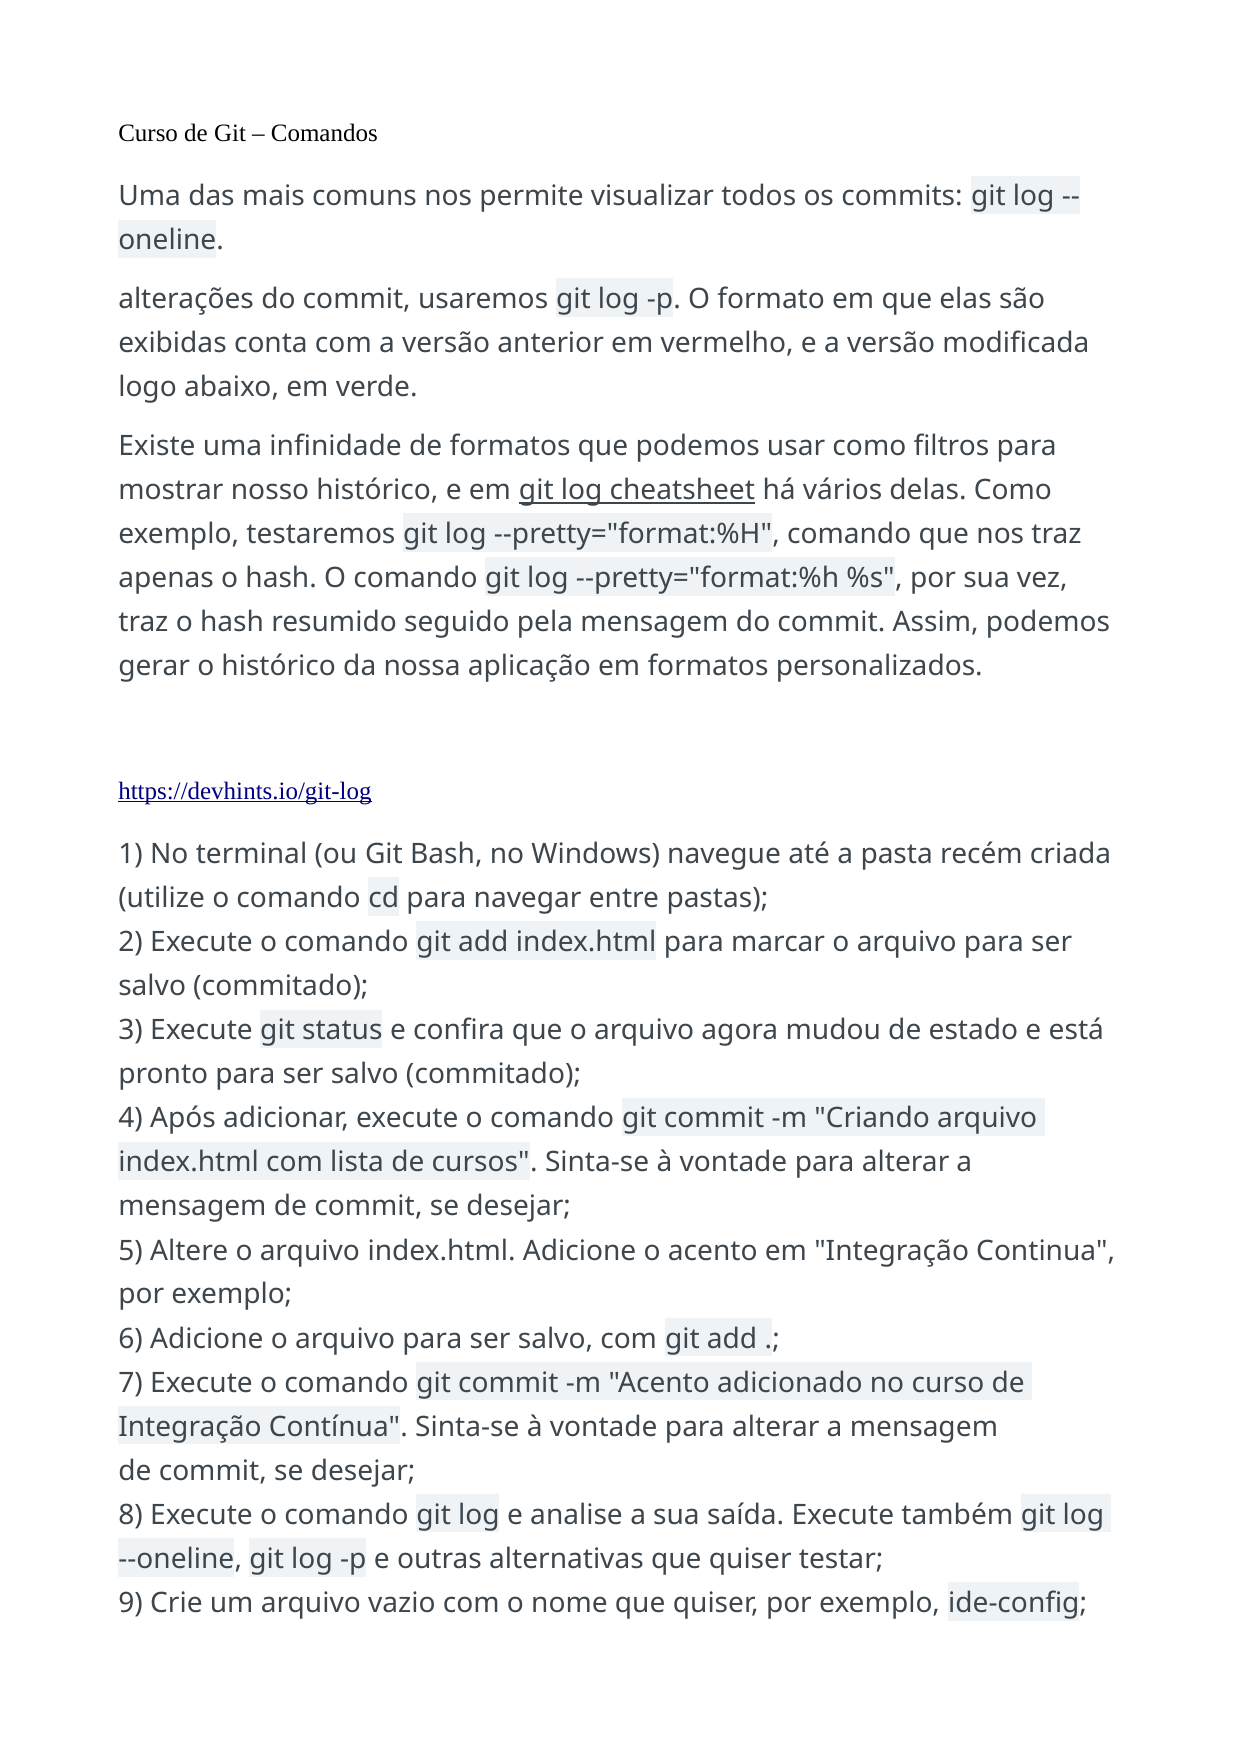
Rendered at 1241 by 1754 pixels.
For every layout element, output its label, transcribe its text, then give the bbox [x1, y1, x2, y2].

text 8) Execute o comando git log e analise a sua saída. Execute também git log --oneline, git log -p e outras alternativas que quiser testar; [118, 1494, 1122, 1577]
text 9) Crie um arquivo vazio com o nome que quiser, por exemplo, ide-config; [118, 1582, 1122, 1621]
text Curso de Git – Comandos [118, 118, 1122, 147]
text Existe uma infinidade de formatos que podemos usar como filtros para mostrar nosso histórico, e em git log cheatsheet há vários delas. Como exemplo, testaremos git log --pretty="format:%H", comando que nos traz apenas o hash. O comando git log --pretty="format:%h %s", por sua vez, traz o hash resumido seguido pela mensagem do commit. Assim, podemos gerar o histórico da nossa aplicação em formatos personalizados. [118, 425, 1122, 684]
text 3) Execute git status e confira que o arquivo agora mudou de estado e está pronto para ser salvo (commitado); [118, 1009, 1122, 1092]
text 5) Altere o arquivo index.html. Adicione o acento em "Integração Continua", por exemplo; [118, 1230, 1122, 1312]
text 7) Execute o comando git commit -m "Acento adicionado no curso de Integração Contínua". Sinta-se à vontade para alterar a mensagem de commit, se desejar; [118, 1362, 1122, 1488]
text alterações do commit, usaremos git log -p. O formato em que elas são exibidas conta com a versão anterior em vermelho, e a versão modificada logo abaixo, em verde. [118, 278, 1122, 405]
text 1) No terminal (ou Git Bash, no Windows) navegue até a pasta recém criada (utilize o comando cd para navegar entre pastas); [118, 833, 1122, 916]
text 4) Após adicionar, execute o comando git commit -m "Criando arquivo index.html com lista de cursos". Sinta-se à vontade para alterar a mensagem de commit, se desejar; [118, 1098, 1122, 1224]
text 2) Execute o comando git add index.html para marcar o arquivo para ser salvo (commitado); [118, 921, 1122, 1004]
text 6) Adicione o arquivo para ser salvo, com git add .; [118, 1318, 1122, 1356]
text Uma das mais comuns nos permite visualizar todos os commits: git log --oneline. [118, 176, 1122, 258]
text https://devhints.io/git-log [118, 776, 1122, 804]
